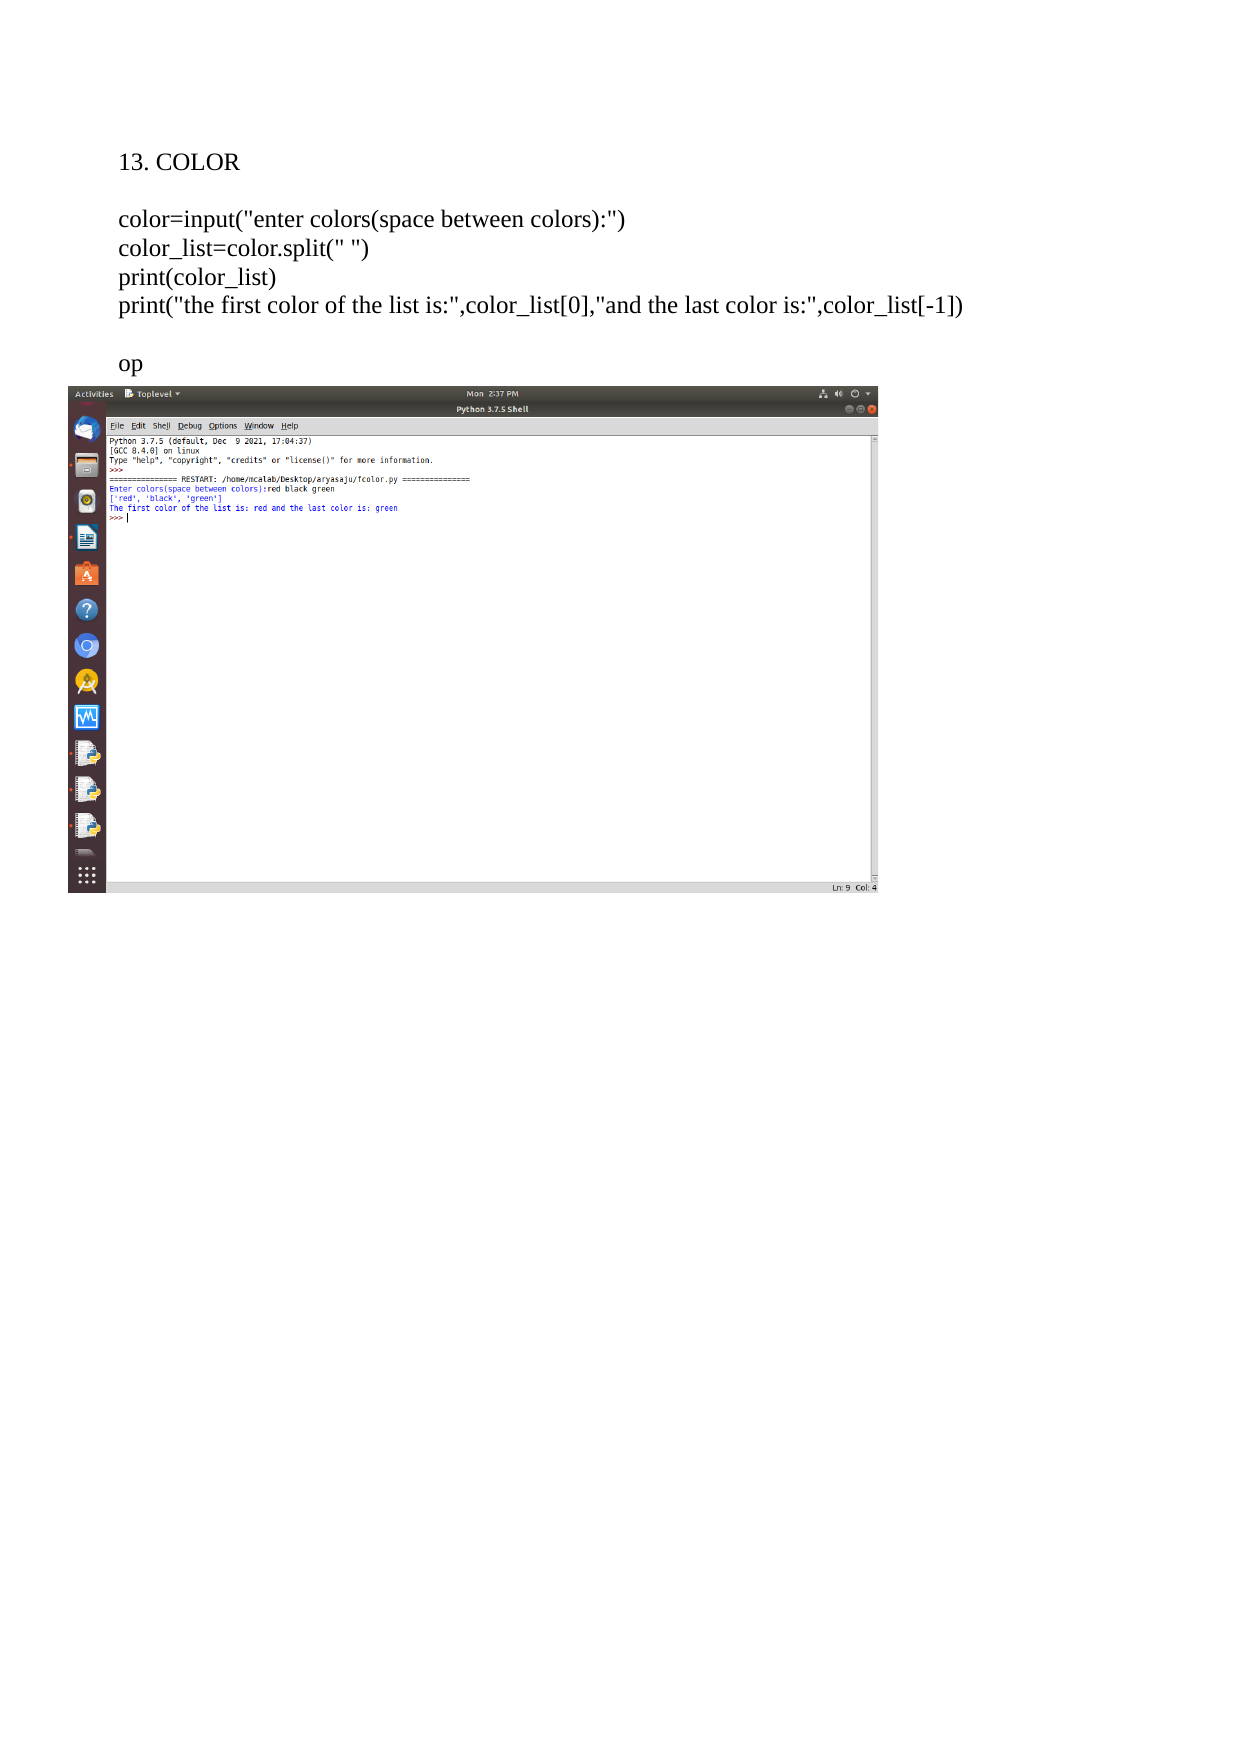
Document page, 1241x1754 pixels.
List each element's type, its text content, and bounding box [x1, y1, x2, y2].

text 13. COLOR [118, 147, 1122, 176]
text print(color_list) [118, 262, 1122, 291]
text op [118, 348, 1122, 377]
text color=input("enter colors(space between colors):") [118, 204, 1122, 233]
picture [68, 386, 879, 893]
text color_list=color.split(" ") [118, 233, 1122, 262]
text print("the first color of the list is:",color_list[0],"and the last color is:",color_list[-1]) [118, 291, 1122, 319]
